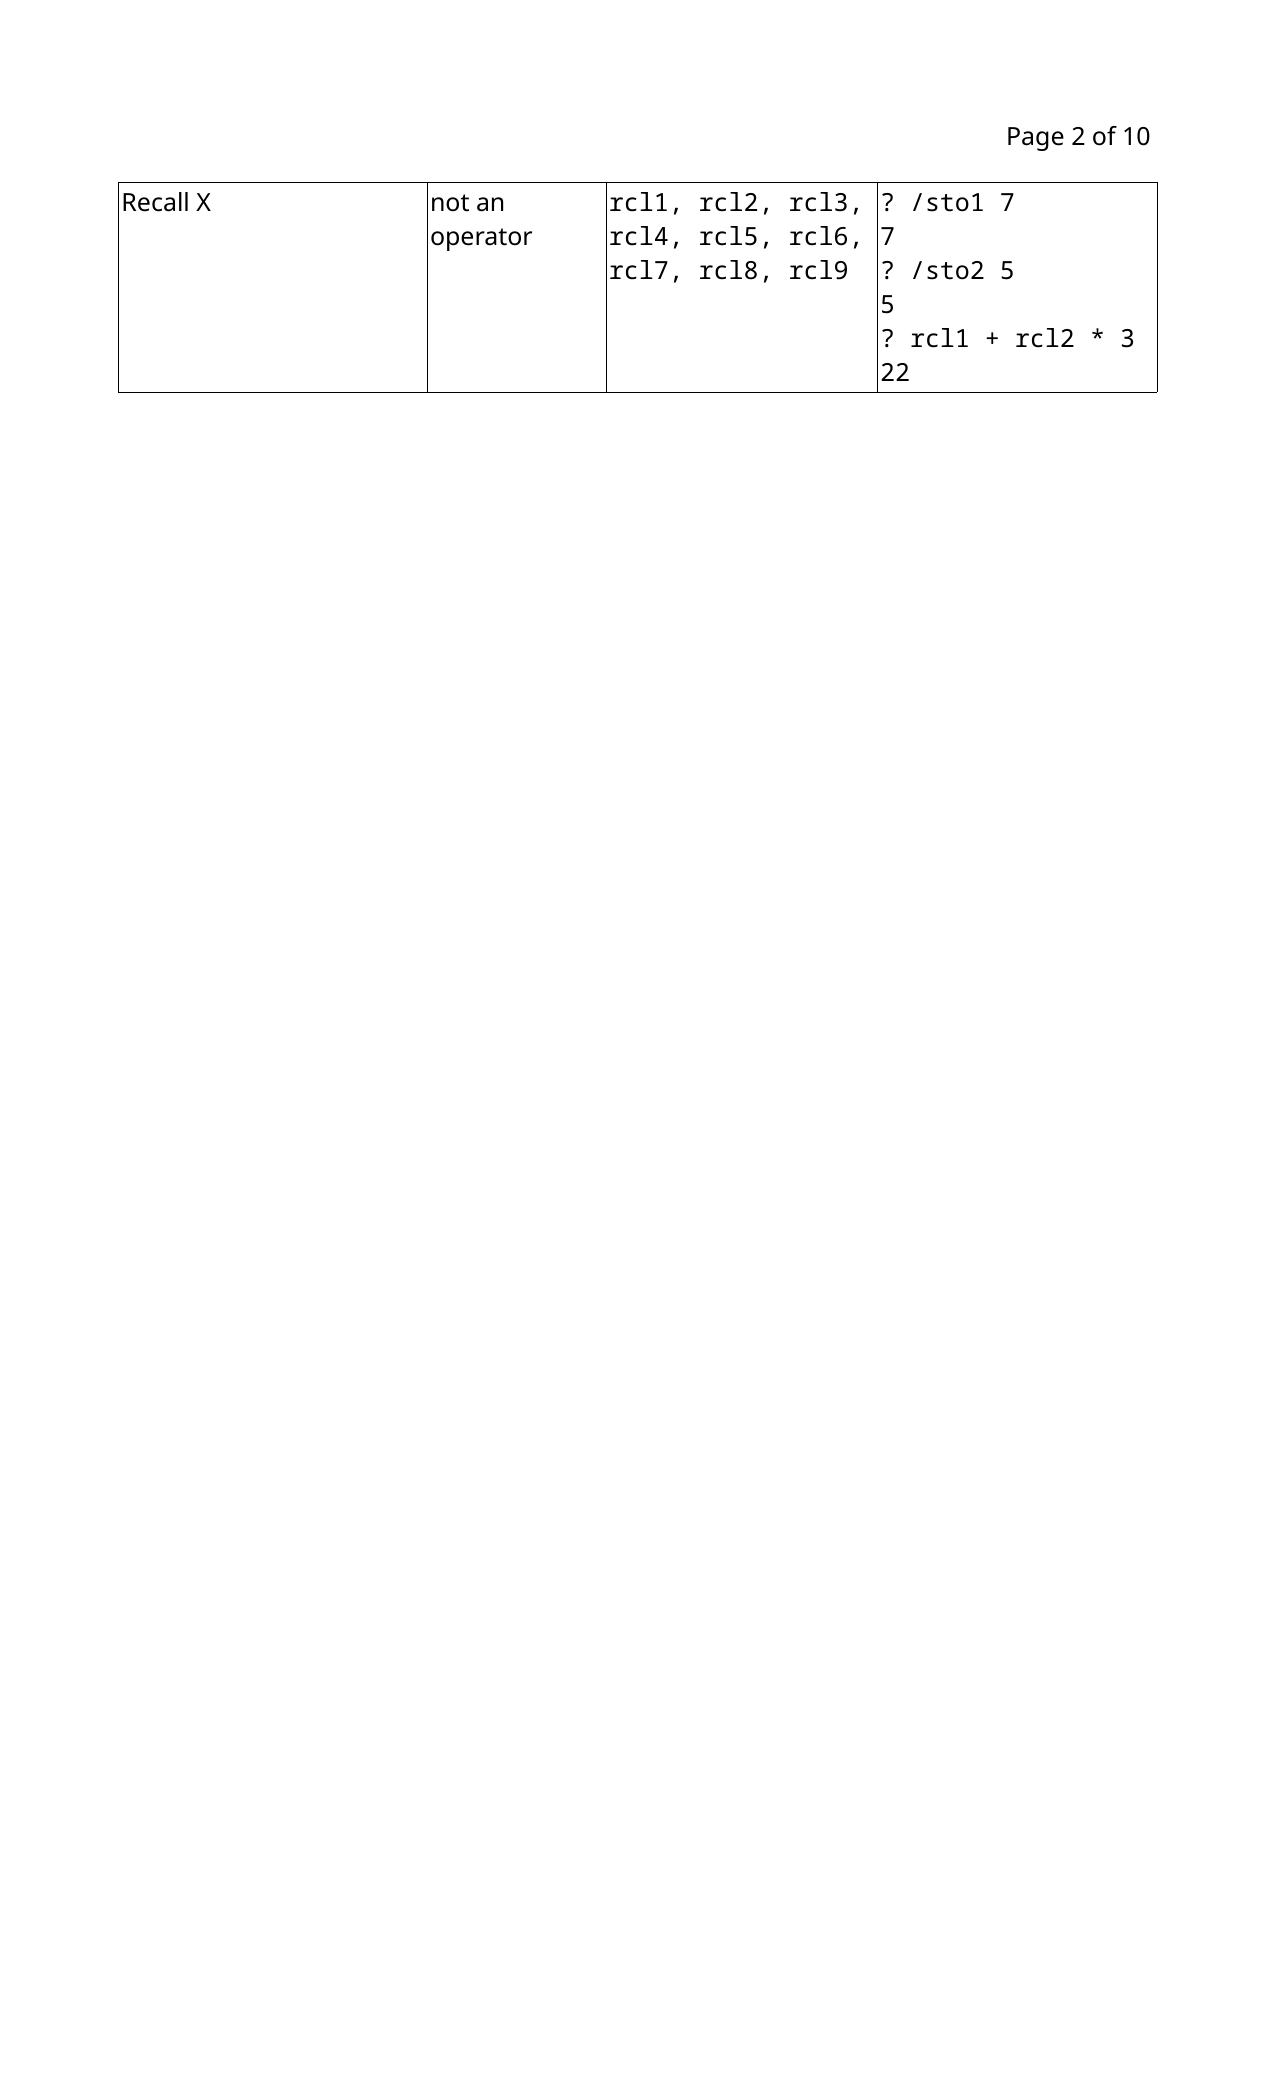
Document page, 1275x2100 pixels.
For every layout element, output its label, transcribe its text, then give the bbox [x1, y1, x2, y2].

table_cell not an operator [428, 183, 606, 392]
table_cell rcl1, rcl2, rcl3, rcl4, rcl5, rcl6, rcl7, rcl8, rcl9 [607, 183, 877, 392]
table_cell ? /sto1 7 7 ? /sto2 5 5 ? rcl1 + rcl2 * 3 22 [878, 183, 1157, 392]
table_cell Recall X [119, 183, 427, 392]
